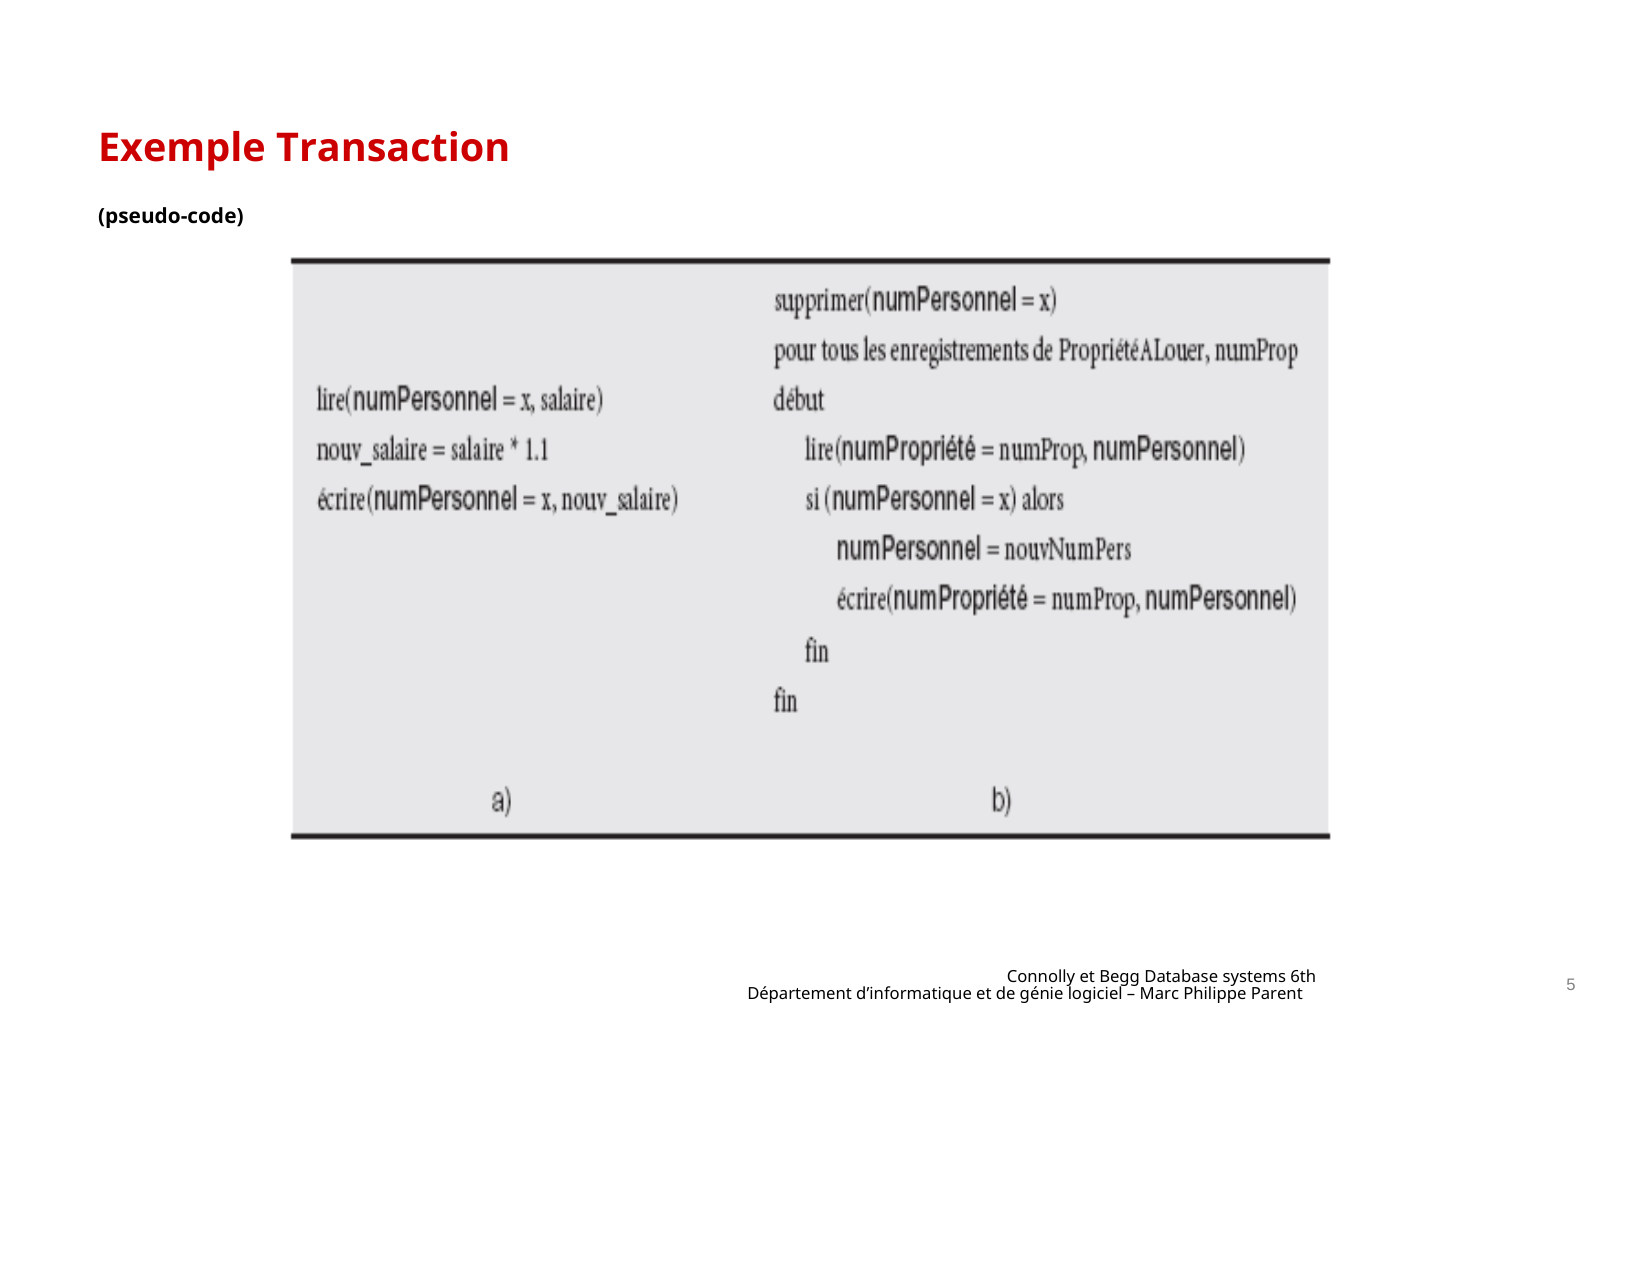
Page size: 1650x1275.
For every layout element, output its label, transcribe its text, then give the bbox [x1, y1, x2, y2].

text Département d’informatique et de génie logiciel – Marc Philippe Parent [747, 986, 1606, 1002]
picture [286, 248, 1336, 851]
text Connolly et Begg Database systems 6th 5 [1007, 969, 1606, 986]
text (pseudo-code) [98, 201, 1606, 230]
subtitle Exemple Transaction [98, 119, 1606, 173]
